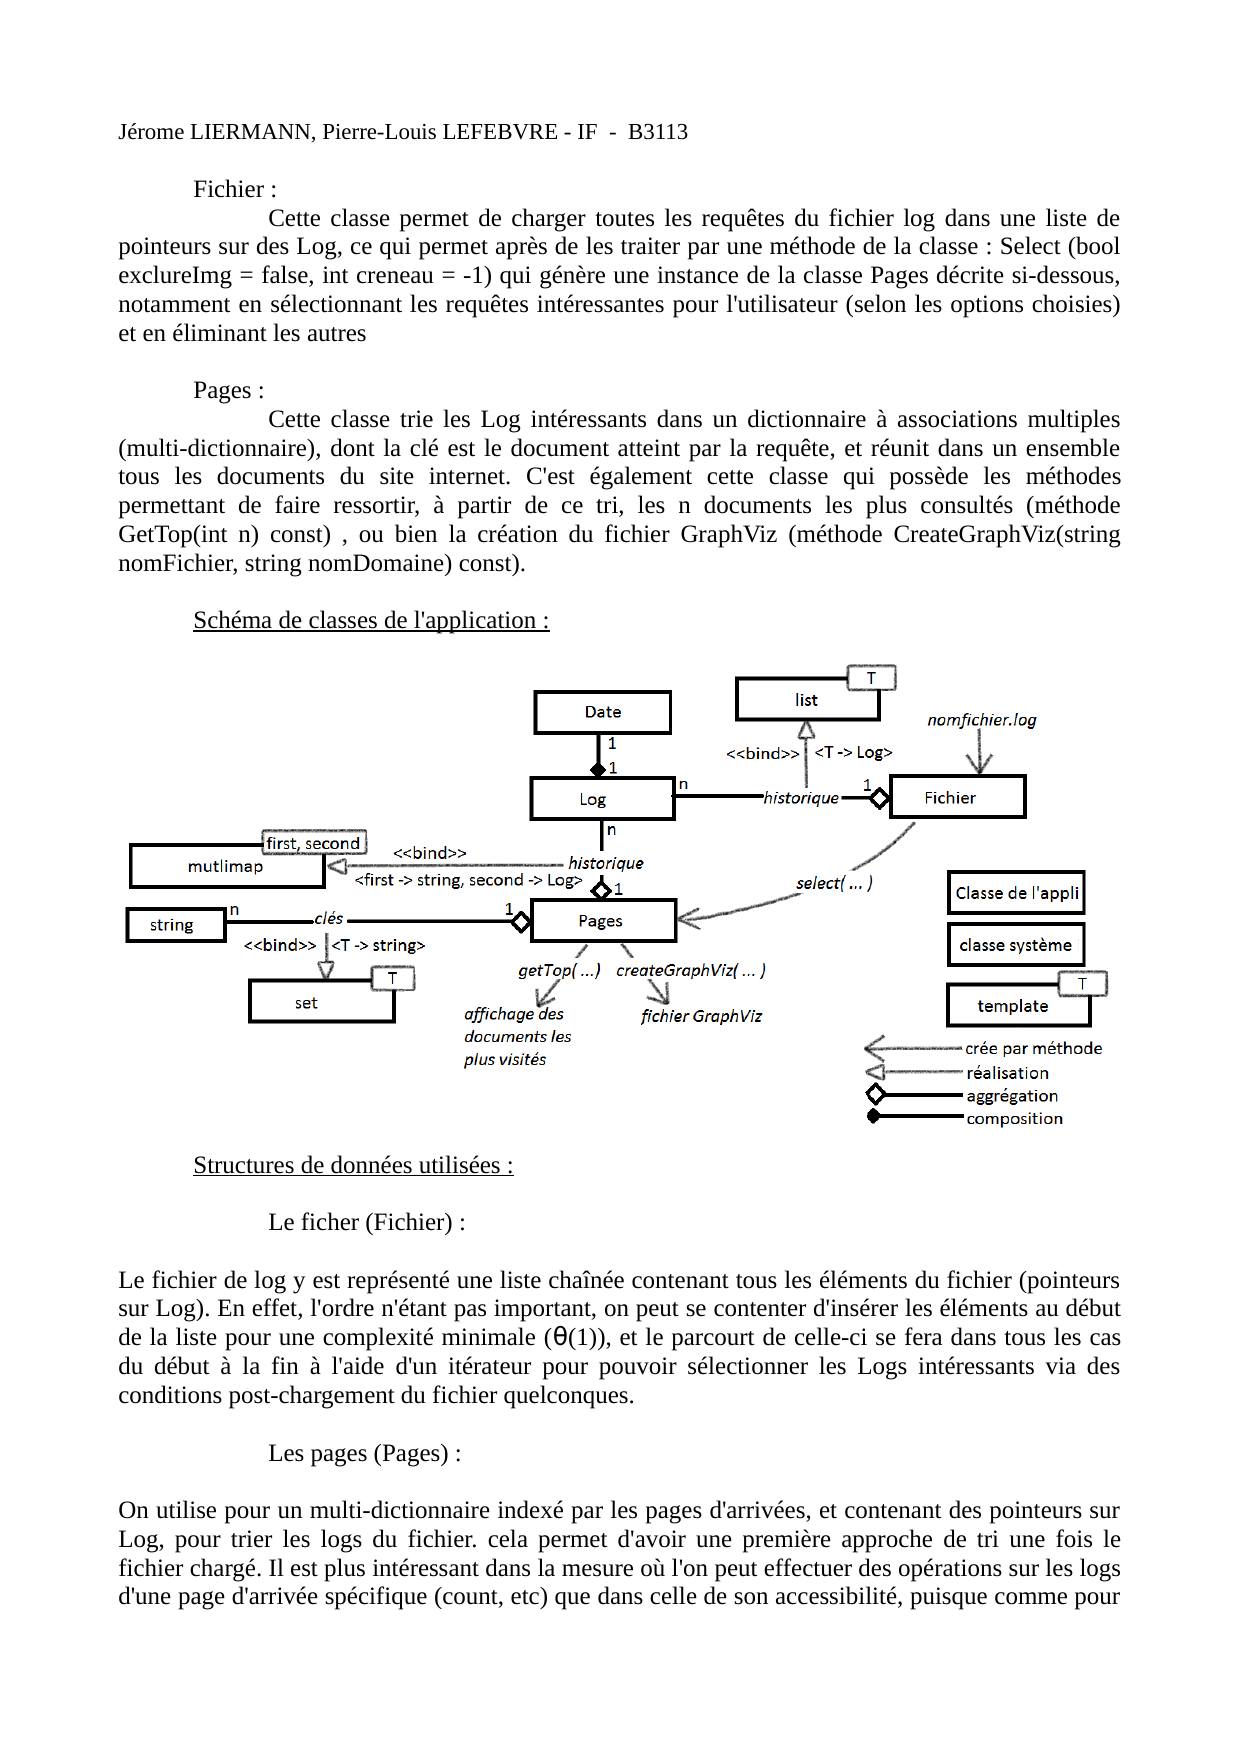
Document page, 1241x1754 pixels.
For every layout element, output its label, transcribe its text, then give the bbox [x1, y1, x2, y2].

text Schéma de classes de l'application : [118, 605, 1122, 634]
picture [118, 662, 1123, 1150]
text Fichier : [118, 174, 1122, 203]
text Cette classe permet de charger toutes les requêtes du fichier log dans une liste de pointeurs sur des Log, ce qui permet après de les traiter par une méthode de la classe : Select (bool exclureImg = false, int creneau = -1) qui génère une instance de la classe Pages décrite si-dessous, notamment en sélectionnant les requêtes intéressantes pour l'utilisateur (selon les options choisies) et en éliminant les autres [118, 203, 1122, 346]
text Le ficher (Fichier) : [118, 1207, 1122, 1236]
text Structures de données utilisées : [118, 1150, 1122, 1178]
text Pages : [118, 375, 1122, 404]
text Les pages (Pages) : [118, 1438, 1122, 1466]
text On utilise pour un multi-dictionnaire indexé par les pages d'arrivées, et contenant des pointeurs sur Log, pour trier les logs du fichier. cela permet d'avoir une première approche de tri une fois le fichier chargé. Il est plus intéressant dans la mesure où l'on peut effectuer des opérations sur les logs d'une page d'arrivée spécifique (count, etc) que dans celle de son accessibilité, puisque comme pour [118, 1495, 1122, 1610]
text Cette classe trie les Log intéressants dans un dictionnaire à associations multiples (multi-dictionnaire), dont la clé est le document atteint par la requête, et réunit dans un ensemble tous les documents du site internet. C'est également cette classe qui possède les méthodes permettant de faire ressortir, à partir de ce tri, les n documents les plus consultés (méthode GetTop(int n) const) , ou bien la création du fichier GraphViz (méthode CreateGraphViz(string nomFichier, string nomDomaine) const). [118, 404, 1122, 576]
text Le fichier de log y est représenté une liste chaînée contenant tous les éléments du fichier (pointeurs sur Log). En effet, l'ordre n'étant pas important, on peut se contenter d'insérer les éléments au début de la liste pour une complexité minimale (θ(1)), et le parcourt de celle-ci se fera dans tous les cas du début à la fin à l'aide d'un itérateur pour pouvoir sélectionner les Logs intéressants via des conditions post-chargement du fichier quelconques. [118, 1265, 1122, 1409]
